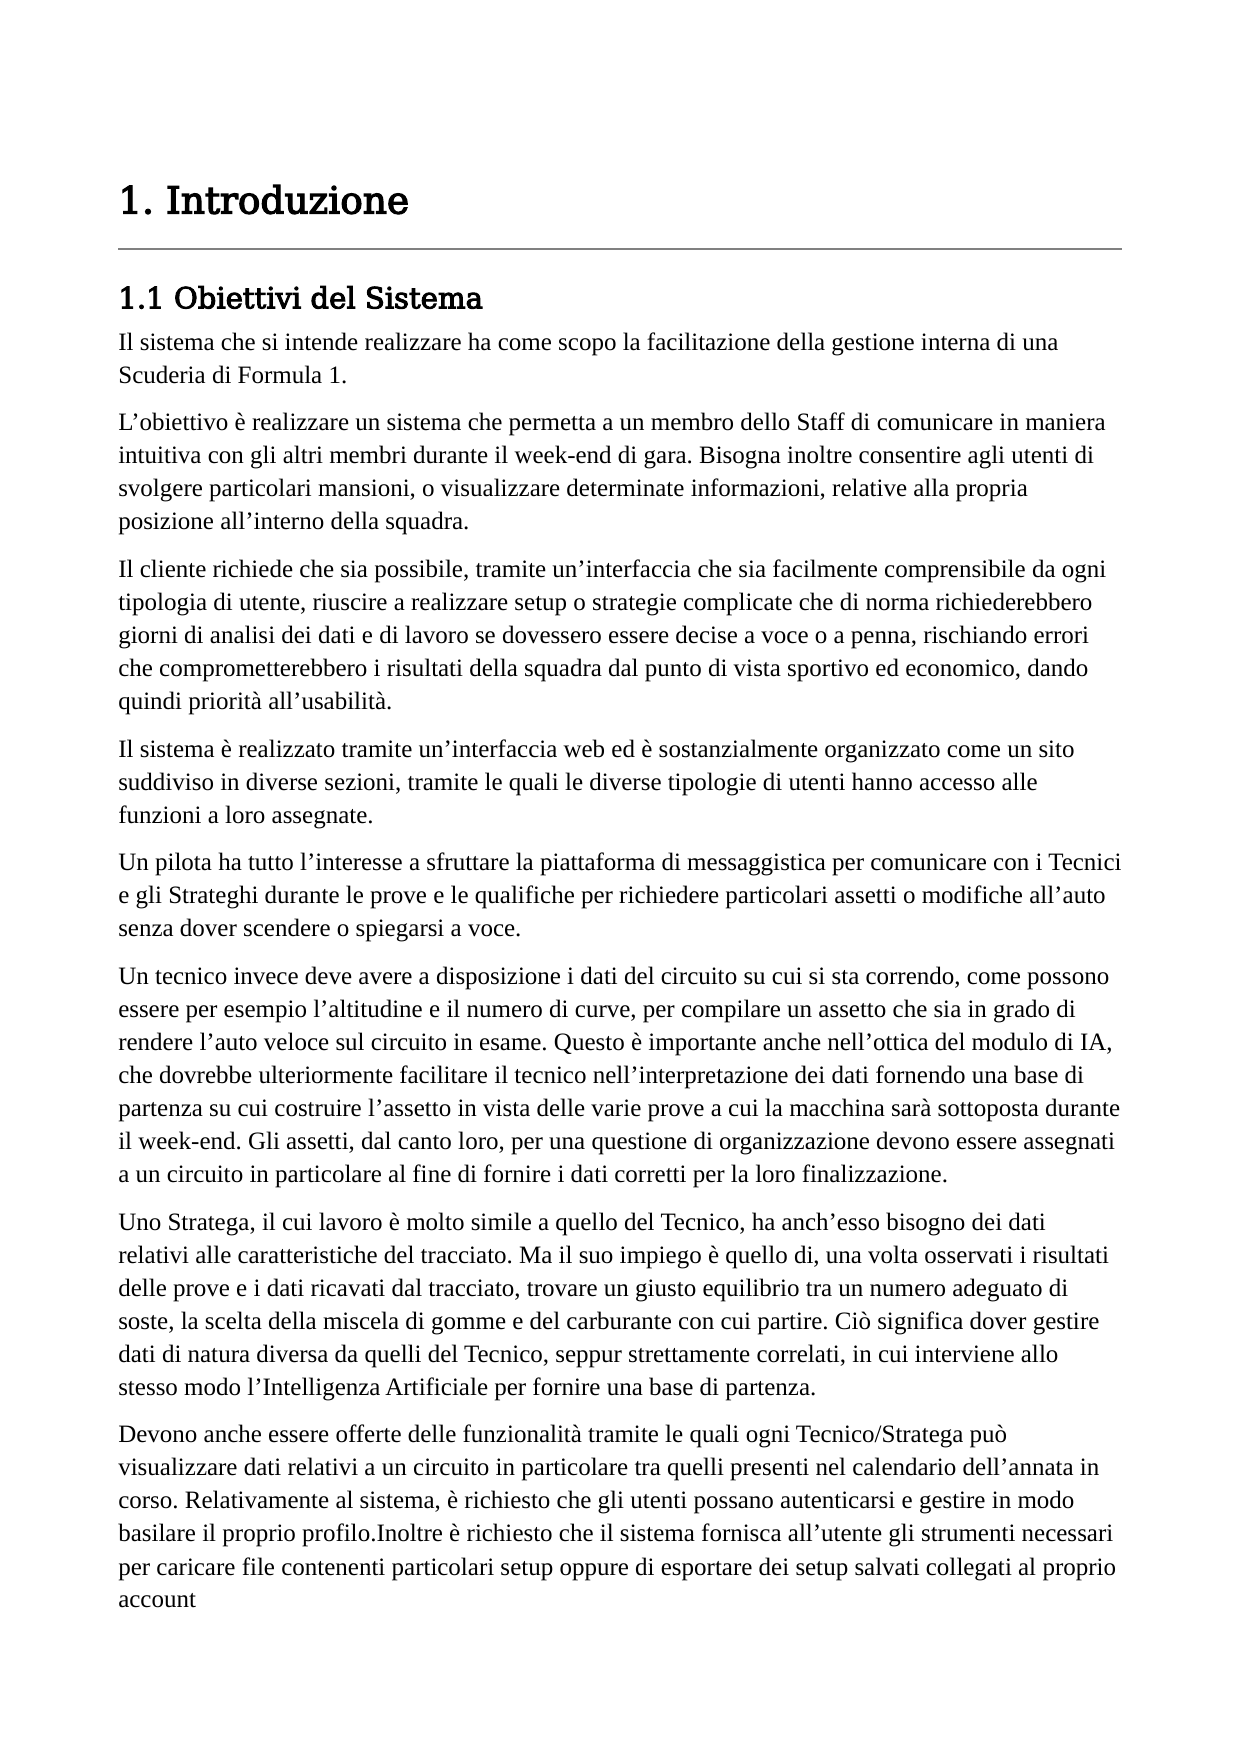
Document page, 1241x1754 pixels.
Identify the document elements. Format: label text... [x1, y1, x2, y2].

text Uno Stratega, il cui lavoro è molto simile a quello del Tecnico, ha anch’esso bisogno dei dati relativi alle caratteristiche del tracciato. Ma il suo impiego è quello di, una volta osservati i risultati delle prove e i dati ricavati dal tracciato, trovare un giusto equilibrio tra un numero adeguato di soste, la scelta della miscela di gomme e del carburante con cui partire. Ciò significa dover gestire dati di natura diversa da quelli del Tecnico, seppur strettamente correlati, in cui interviene allo stesso modo l’Intelligenza Artificiale per fornire una base di partenza. [118, 1207, 1122, 1401]
text Il sistema è realizzato tramite un’interfaccia web ed è sostanzialmente organizzato come un sito suddiviso in diverse sezioni, tramite le quali le diverse tipologie di utenti hanno accesso alle funzioni a loro assegnate. [118, 734, 1122, 828]
text Devono anche essere offerte delle funzionalità tramite le quali ogni Tecnico/Stratega può visualizzare dati relativi a un circuito in particolare tra quelli presenti nel calendario dell’annata in corso. Relativamente al sistema, è richiesto che gli utenti possano autenticarsi e gestire in modo basilare il proprio profilo.Inoltre è richiesto che il sistema fornisca all’utente gli strumenti necessari per caricare file contenenti particolari setup oppure di esportare dei setup salvati collegati al proprio account [118, 1419, 1122, 1613]
subtitle 1. Introduzione [118, 176, 1122, 221]
subtitle 1.1 Obiettivi del Sistema [118, 279, 1122, 314]
text Un tecnico invece deve avere a disposizione i dati del circuito su cui si sta correndo, come possono essere per esempio l’altitudine e il numero di curve, per compilare un assetto che sia in grado di rendere l’auto veloce sul circuito in esame. Questo è importante anche nell’ottica del modulo di IA, che dovrebbe ulteriormente facilitare il tecnico nell’interpretazione dei dati fornendo una base di partenza su cui costruire l’assetto in vista delle varie prove a cui la macchina sarà sottoposta durante il week-end. Gli assetti, dal canto loro, per una questione di organizzazione devono essere assegnati a un circuito in particolare al fine di fornire i dati corretti per la loro finalizzazione. [118, 961, 1122, 1188]
text L’obiettivo è realizzare un sistema che permetta a un membro dello Staff di comunicare in maniera intuitiva con gli altri membri durante il week-end di gara. Bisogna inoltre consentire agli utenti di svolgere particolari mansioni, o visualizzare determinate informazioni, relative alla propria posizione all’interno della squadra. [118, 407, 1122, 535]
text Il cliente richiede che sia possibile, tramite un’interfaccia che sia facilmente comprensibile da ogni tipologia di utente, riuscire a realizzare setup o strategie complicate che di norma richiederebbero giorni di analisi dei dati e di lavoro se dovessero essere decise a voce o a penna, rischiando errori che comprometterebbero i risultati della squadra dal punto di vista sportivo ed economico, dando quindi priorità all’usabilità. [118, 554, 1122, 715]
text Il sistema che si intende realizzare ha come scopo la facilitazione della gestione interna di una Scuderia di Formula 1. [118, 327, 1122, 388]
text Un pilota ha tutto l’interesse a sfruttare la piattaforma di messaggistica per comunicare con i Tecnici e gli Strateghi durante le prove e le qualifiche per richiedere particolari assetti o modifiche all’auto senza dover scendere o spiegarsi a voce. [118, 847, 1122, 942]
